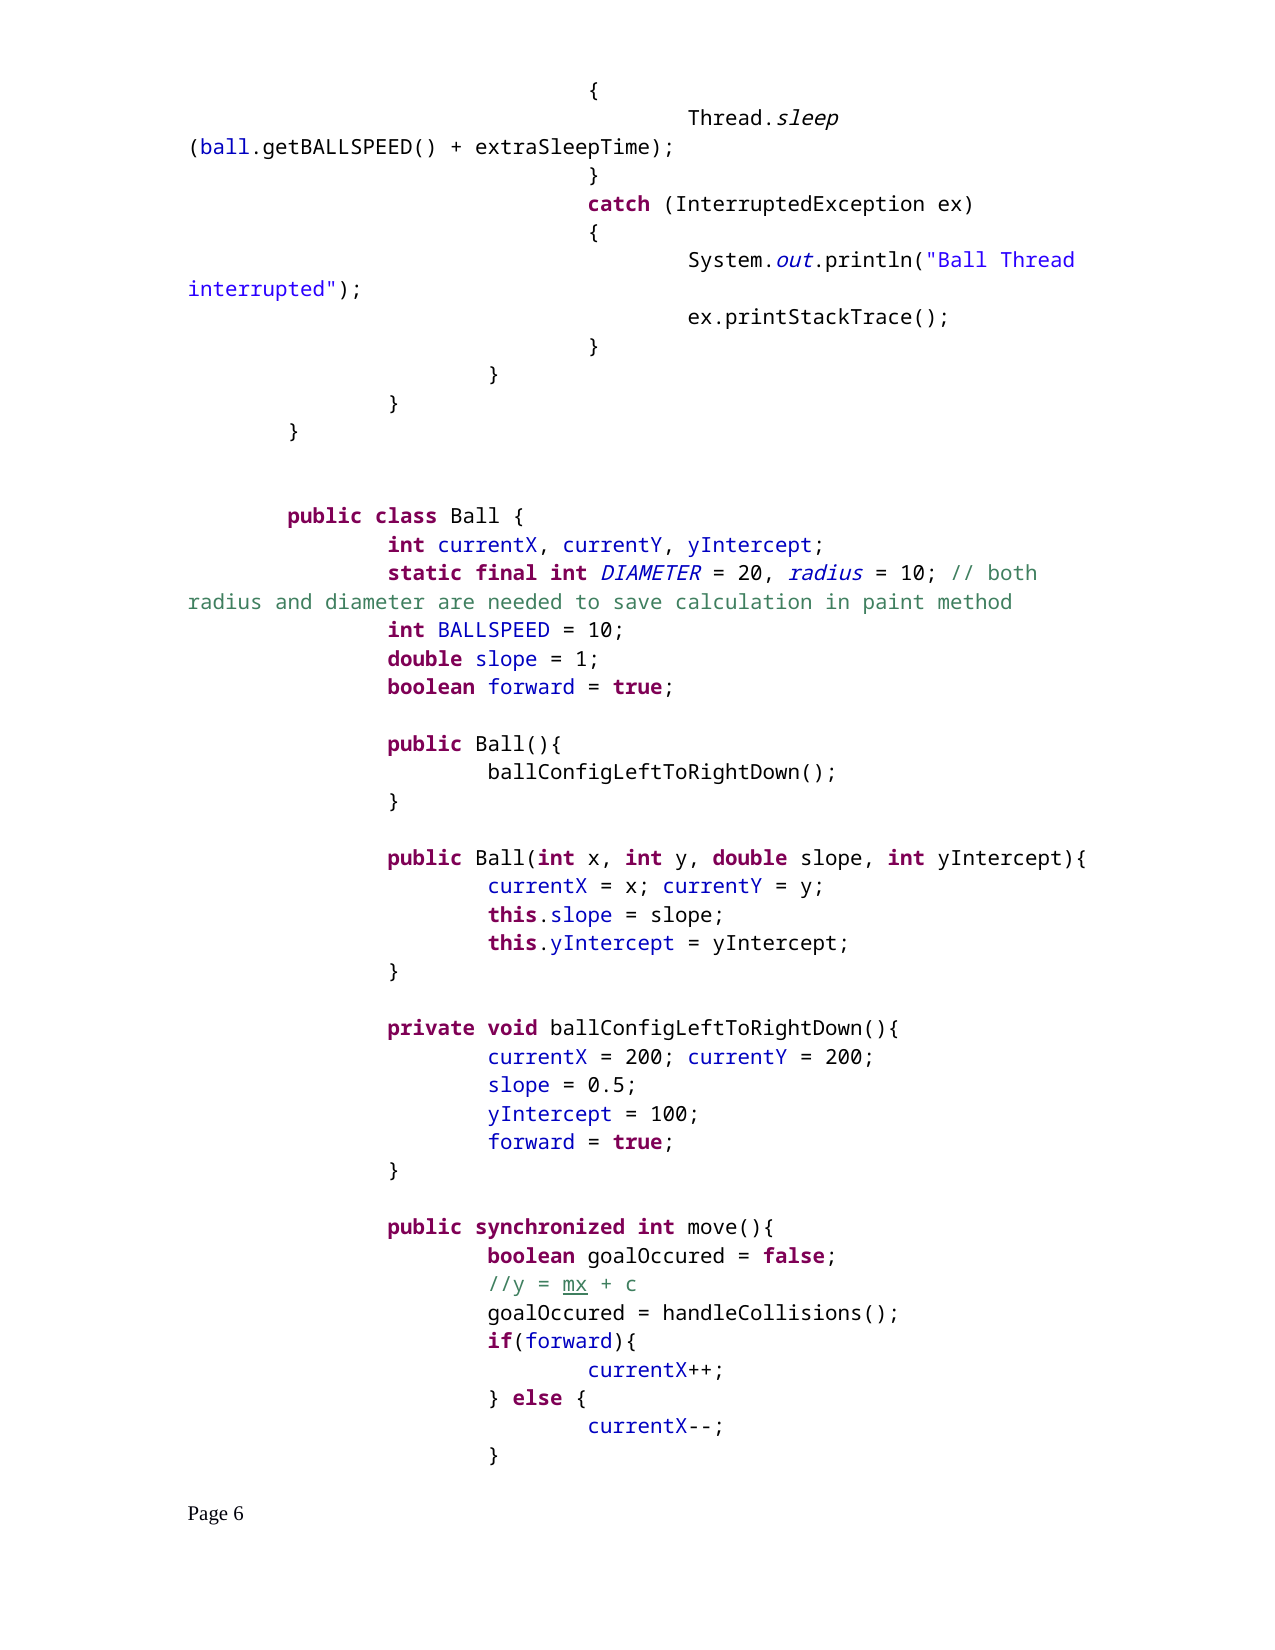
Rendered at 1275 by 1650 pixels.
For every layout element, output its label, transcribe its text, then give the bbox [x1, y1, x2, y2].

text { [187, 75, 1087, 103]
text int currentX, currentY, yIntercept; [187, 530, 1087, 558]
text yIntercept = 100; [187, 1099, 1087, 1127]
text boolean forward = true; [187, 672, 1087, 701]
text } [187, 416, 1087, 445]
text public Ball(){ [187, 729, 1087, 757]
text public synchronized int move(){ [187, 1212, 1087, 1241]
text public class Ball { [187, 502, 1087, 530]
text } [187, 957, 1087, 985]
text slope = 0.5; [187, 1070, 1087, 1099]
text ballConfigLeftToRightDown(); [187, 757, 1087, 786]
text } [187, 160, 1087, 189]
text } [187, 388, 1087, 416]
text double slope = 1; [187, 644, 1087, 672]
text if(forward){ [187, 1326, 1087, 1355]
text public Ball(int x, int y, double slope, int yIntercept){ [187, 843, 1087, 871]
text //y = mx + c [187, 1269, 1087, 1298]
text } [187, 1156, 1087, 1184]
text } else { [187, 1383, 1087, 1412]
text boolean goalOccured = false; [187, 1241, 1087, 1269]
text currentX++; [187, 1355, 1087, 1383]
text currentX--; [187, 1412, 1087, 1440]
text } [187, 331, 1087, 359]
text } [187, 786, 1087, 814]
text { [187, 217, 1087, 246]
text static final int DIAMETER = 20, radius = 10; // both radius and diameter are needed to save calculation in paint method [187, 558, 1087, 615]
text } [187, 359, 1087, 388]
text ex.printStackTrace(); [187, 302, 1087, 331]
text currentX = 200; currentY = 200; [187, 1042, 1087, 1070]
text forward = true; [187, 1127, 1087, 1156]
text this.slope = slope; [187, 900, 1087, 928]
text } [187, 1440, 1087, 1468]
text Thread.sleep (ball.getBALLSPEED() + extraSleepTime); [187, 103, 1087, 160]
text private void ballConfigLeftToRightDown(){ [187, 1013, 1087, 1042]
text goalOccured = handleCollisions(); [187, 1298, 1087, 1326]
text System.out.println("Ball Thread interrupted"); [187, 246, 1087, 302]
text this.yIntercept = yIntercept; [187, 928, 1087, 957]
text catch (InterruptedException ex) [187, 189, 1087, 217]
text currentX = x; currentY = y; [187, 871, 1087, 900]
text int BALLSPEED = 10; [187, 615, 1087, 644]
